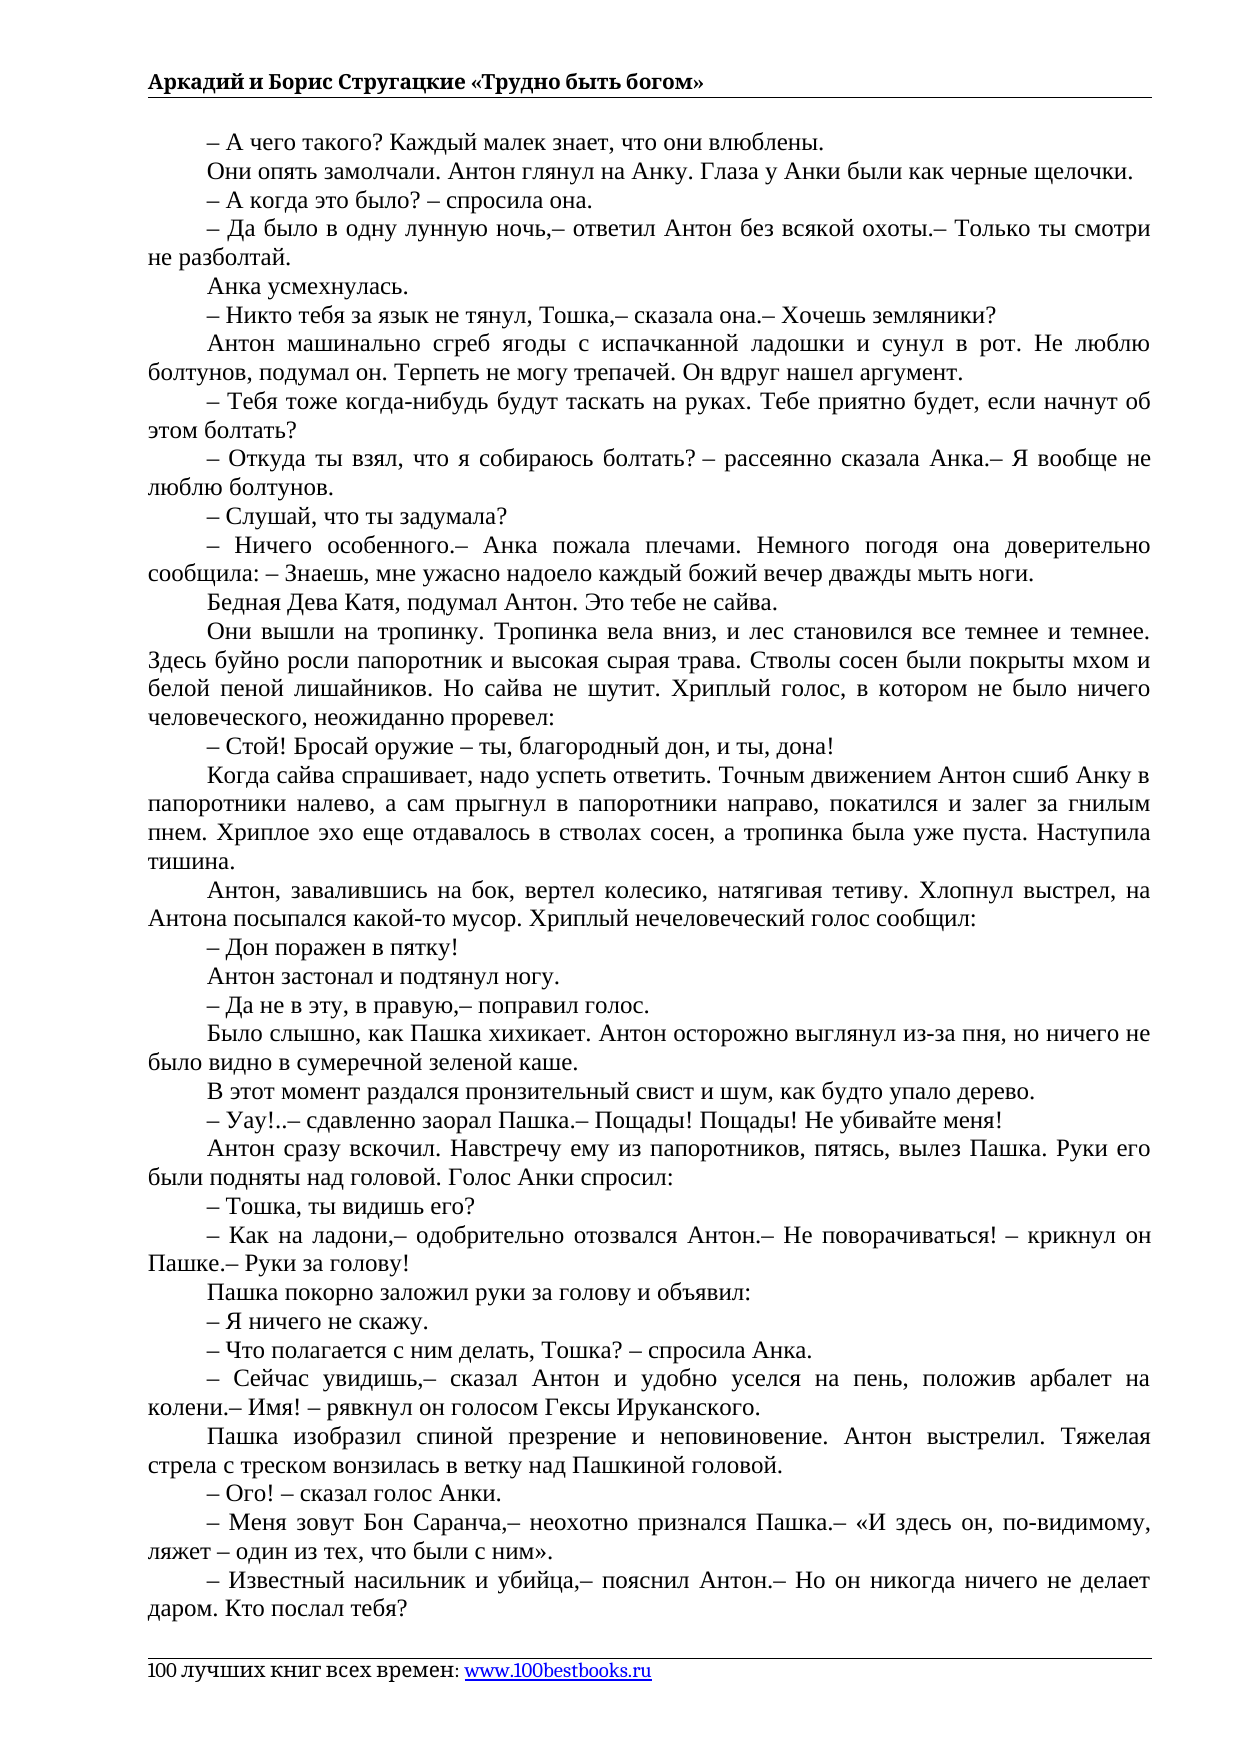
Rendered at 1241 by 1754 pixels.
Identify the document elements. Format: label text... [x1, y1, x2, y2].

text – Никто тебя за язык не тянул, Тошка,– сказала она.– Хочешь земляники? [148, 300, 1152, 328]
text – Ничего особенного.– Анка пожала плечами. Немного погодя она доверительно сообщила: – Знаешь, мне ужасно надоело каждый божий вечер дважды мыть ноги. [148, 530, 1152, 587]
text – А чего такого? Каждый малек знает, что они влюблены. [148, 127, 1152, 156]
text – Тебя тоже когда-нибудь будут таскать на руках. Тебе приятно будет, если начнут об этом болтать? [148, 386, 1152, 443]
text Было слышно, как Пашка хихикает. Антон осторожно выглянул из-за пня, но ничего не было видно в сумеречной зеленой каше. [148, 1018, 1152, 1076]
text – Дон поражен в пятку! [148, 932, 1152, 961]
text Антон сразу вскочил. Навстречу ему из папоротников, пятясь, вылез Пашка. Руки его были подняты над головой. Голос Анки спросил: [148, 1133, 1152, 1191]
text Пашка покорно заложил руки за голову и объявил: [148, 1277, 1152, 1306]
text – Тошка, ты видишь его? [148, 1191, 1152, 1220]
text Бедная Дева Катя, подумал Антон. Это тебе не сайва. [148, 587, 1152, 616]
text – Я ничего не скажу. [148, 1306, 1152, 1335]
text – Ого! – сказал голос Анки. [148, 1478, 1152, 1507]
text – Слушай, что ты задумала? [148, 501, 1152, 530]
text – Меня зовут Бон Саранча,– неохотно признался Пашка.– «И здесь он, по-видимому, ляжет – один из тех, что были с ним». [148, 1507, 1152, 1565]
text – А когда это было? – спросила она. [148, 185, 1152, 213]
text Пашка изобразил спиной презрение и неповиновение. Антон выстрелил. Тяжелая стрела с треском вонзилась в ветку над Пашкиной головой. [148, 1421, 1152, 1478]
text – Уау!..– сдавленно заорал Пашка.– Пощады! Пощады! Не убивайте меня! [148, 1105, 1152, 1133]
text – Как на ладони,– одобрительно отозвался Антон.– Не поворачиваться! – крикнул он Пашке.– Руки за голову! [148, 1220, 1152, 1277]
text – Что полагается с ним делать, Тошка? – спросила Анка. [148, 1335, 1152, 1363]
text – Стой! Бросай оружие – ты, благородный дон, и ты, дона! [148, 731, 1152, 760]
text Они опять замолчали. Антон глянул на Анку. Глаза у Анки были как черные щелочки. [148, 156, 1152, 185]
text Анка усмехнулась. [148, 271, 1152, 300]
text Когда сайва спрашивает, надо успеть ответить. Точным движением Антон сшиб Анку в папоротники налево, а сам прыгнул в папоротники направо, покатился и залег за гнилым пнем. Хриплое эхо еще отдавалось в стволах сосен, а тропинка была уже пуста. Наступила тишина. [148, 760, 1152, 875]
text – Сейчас увидишь,– сказал Антон и удобно уселся на пень, положив арбалет на колени.– Имя! – рявкнул он голосом Гексы Ируканского. [148, 1363, 1152, 1421]
text Антон застонал и подтянул ногу. [148, 961, 1152, 990]
text – Известный насильник и убийца,– пояснил Антон.– Но он никогда ничего не делает даром. Кто послал тебя? [148, 1565, 1152, 1622]
text – Да не в эту, в правую,– поправил голос. [148, 990, 1152, 1018]
text В этот момент раздался пронзительный свист и шум, как будто упало дерево. [148, 1076, 1152, 1105]
text – Да было в одну лунную ночь,– ответил Антон без всякой охоты.– Только ты смотри не разболтай. [148, 213, 1152, 271]
text Антон машинально сгреб ягоды с испачканной ладошки и сунул в рот. Не люблю болтунов, подумал он. Терпеть не могу трепачей. Он вдруг нашел аргумент. [148, 328, 1152, 386]
text Антон, завалившись на бок, вертел колесико, натягивая тетиву. Хлопнул выстрел, на Антона посыпался какой-то мусор. Хриплый нечеловеческий голос сообщил: [148, 875, 1152, 932]
text – Откуда ты взял, что я собираюсь болтать? – рассеянно сказала Анка.– Я вообще не люблю болтунов. [148, 443, 1152, 501]
text Они вышли на тропинку. Тропинка вела вниз, и лес становился все темнее и темнее. Здесь буйно росли папоротник и высокая сырая трава. Стволы сосен были покрыты мхом и белой пеной лишайников. Но сайва не шутит. Хриплый голос, в котором не было ничего человеческого, неожиданно проревел: [148, 616, 1152, 731]
